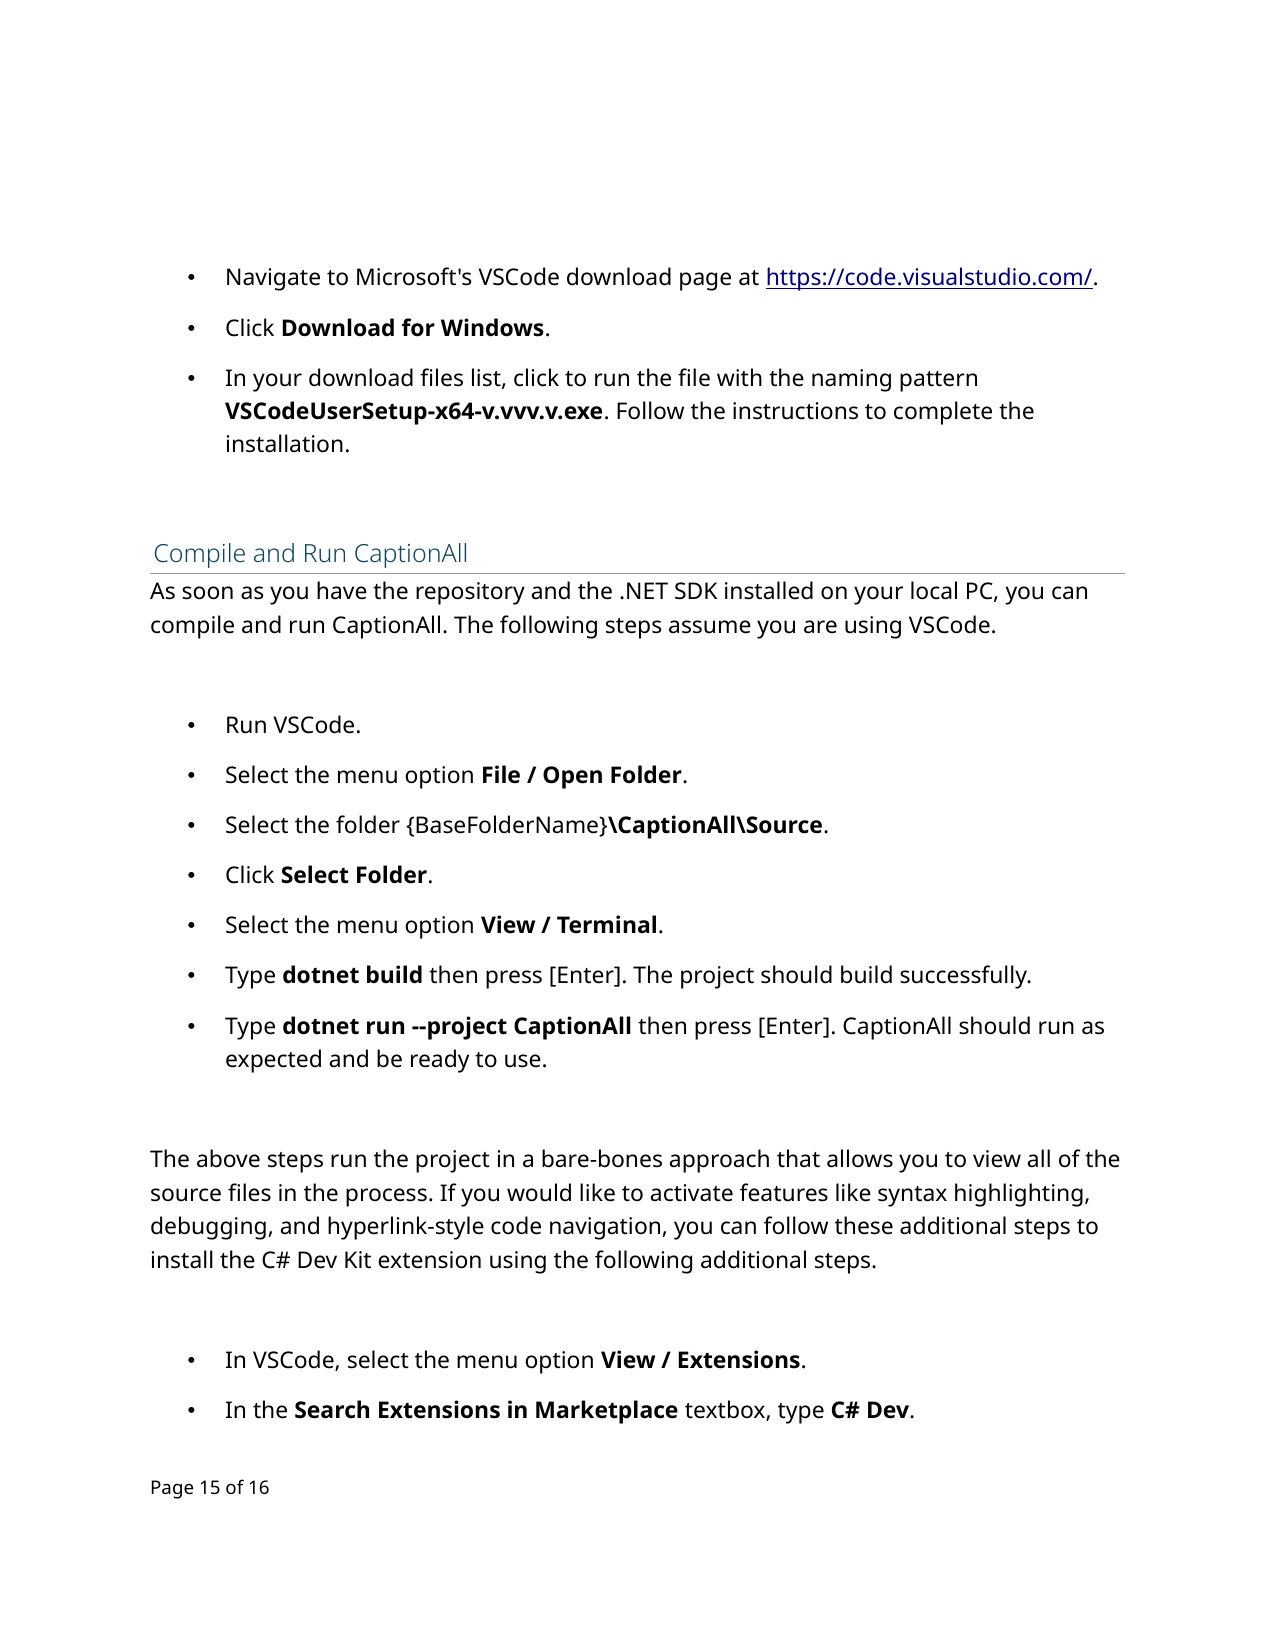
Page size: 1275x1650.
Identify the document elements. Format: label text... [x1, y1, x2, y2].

list Select the folder {BaseFolderName}\CaptionAll\Source. [187, 809, 1125, 840]
list Type dotnet build then press [Enter]. The project should build successfully. [187, 959, 1125, 991]
text As soon as you have the repository and the .NET SDK installed on your local PC, you can compile and run CaptionAll. The following steps assume you are using VSCode. [150, 575, 1125, 640]
list Navigate to Microsoft's VSCode download page at https://code.visualstudio.com/. [187, 261, 1125, 293]
text The above steps run the project in a bare-bones approach that allows you to view all of the source files in the process. If you would like to activate features like syntax highlighting, debugging, and hyperlink-style code navigation, you can follow these additional steps to install the C# Dev Kit extension using the following additional steps. [150, 1143, 1125, 1275]
list Click Download for Windows. [187, 311, 1125, 343]
list In your download files list, click to run the file with the naming pattern VSCodeUserSetup-x64-v.vvv.v.exe. Follow the instructions to complete the installation. [187, 362, 1125, 460]
list Run VSCode. [187, 709, 1125, 740]
list Click Select Folder. [187, 859, 1125, 891]
list Select the menu option File / Open Folder. [187, 759, 1125, 790]
list Type dotnet run --project CaptionAll then press [Enter]. CaptionAll should run as expected and be ready to use. [187, 1009, 1125, 1074]
list In the Search Extensions in Marketplace textbox, type C# Dev. [187, 1394, 1125, 1425]
list Select the menu option View / Terminal. [187, 909, 1125, 941]
list In VSCode, select the menu option View / Extensions. [187, 1344, 1125, 1375]
subtitle Compile and Run CaptionAll [150, 533, 1125, 573]
